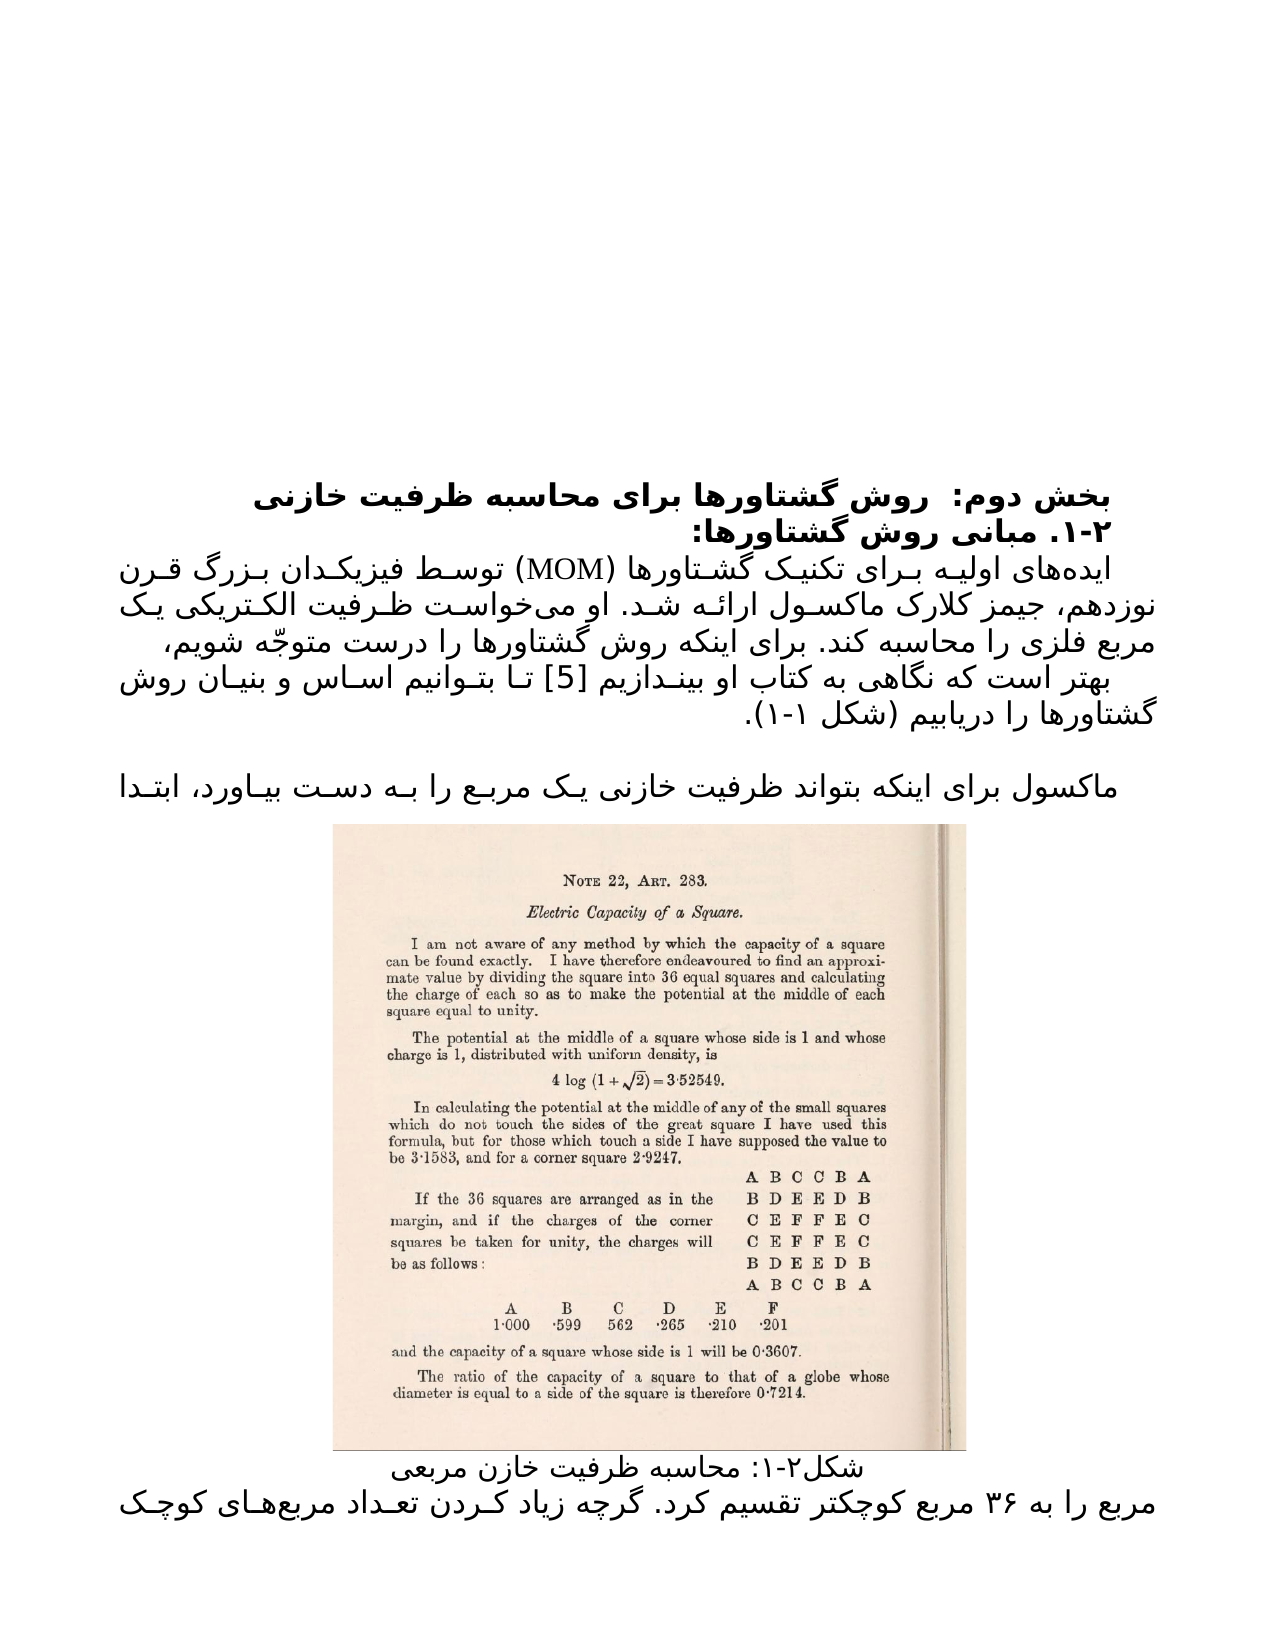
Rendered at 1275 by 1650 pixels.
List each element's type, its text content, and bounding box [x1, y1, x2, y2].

text بخش دوم: روش گشتاورها برای محاسبه ظرفیت خازنی [118, 477, 1157, 514]
picture [332, 824, 967, 1451]
text شکل۲-۱: محاسبه ظرفیت خازن مربعی [333, 1451, 966, 1484]
text ۱-۲. مبانی روش گشتاورها: [118, 514, 1157, 550]
text [333, 812, 966, 824]
text بهتر است که نگاهی به کتاب او بیندازیم [5] تا بتوانیم اساس و بنیان روش گشتاورها را دریابیم (شکل ۱-۱). [118, 659, 1157, 732]
text ایده‌های اولیه برای تکنیک گشتاورها (MOM) توسط فیزیکدان بزرگ قرن نوزدهم، جیمز کلارک ماکسول ارائه شد. او می‌خواست ظرفیت الکتریکی یک مربع فلزی را محاسبه کند. برای اینکه روش گشتاورها را درست متوجّه شویم، [118, 550, 1157, 659]
text ماکسول برای اینکه بتواند ظرفیت خازنی یک مربع را به دست بیاورد، ابتدا مربع را به ۳۶ مربع کوچکتر تقسیم کرد. گرچه زیاد کردن تعداد مربع‌های کوچک دقت محاسبات را بالا می‌برد، ولی ماکسول نمی‌توانست تعداد تقسیمات را خیلی زیاد کند. اگر او تعداد تقسیمات را بیشتر می‌کرد، با تعداد معادلات بیشتری سر و کار پیدا می‌کرد و مجبور می‌شد که دستگاه معادلات بزرگتری را حل کند. کار کردن با دستگاه‌های معادلات بزرگ در زمانی که هنوز کامپیوتر وجود نداشت کار بسیار مشکلی بود، بنابراین او به همین تعداد مربع کوچک ( یا کاشی) اکتفا کرد. سپس به هرکدام از کاشی‌ها، یک چگالی بار یکنواخت نسبت داد. (شکل ۲-۲) [118, 768, 1157, 1521]
